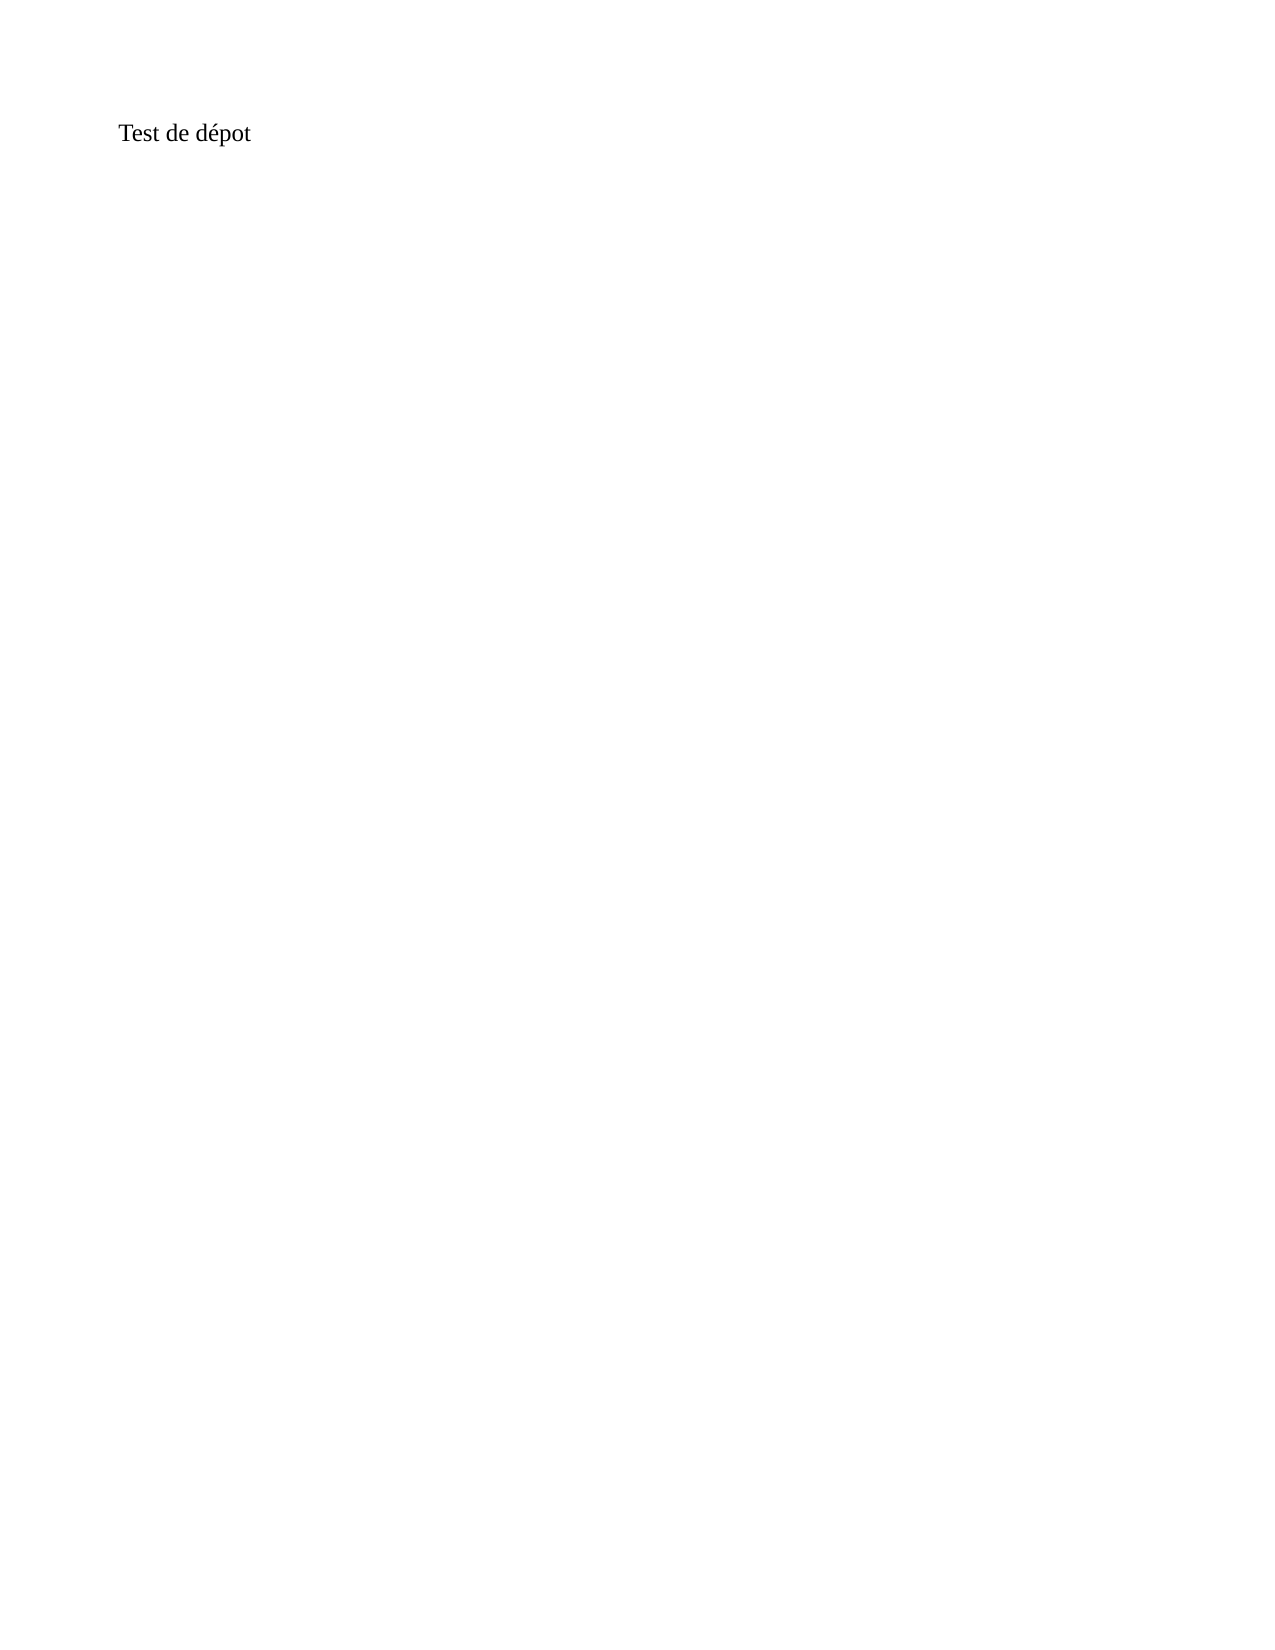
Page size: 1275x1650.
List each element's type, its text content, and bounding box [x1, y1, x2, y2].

text Test de dépot [118, 118, 1157, 147]
